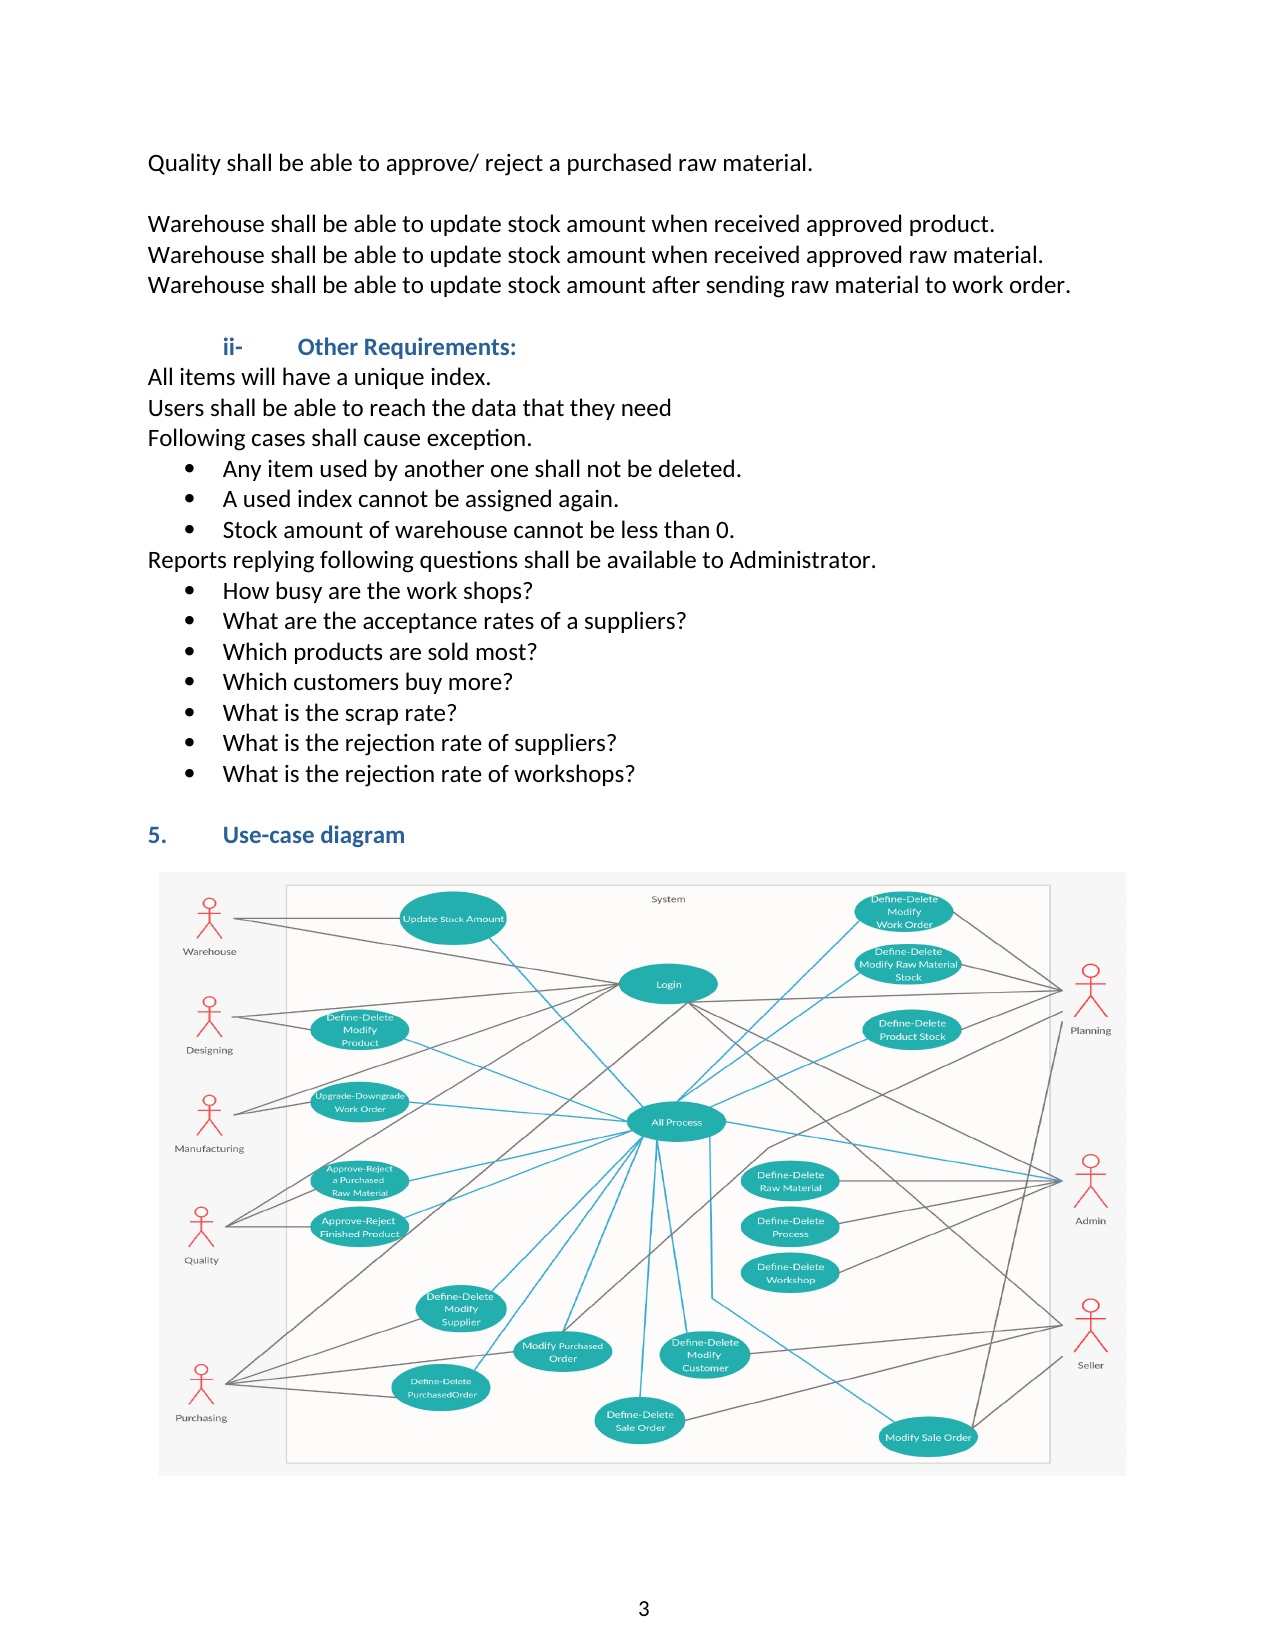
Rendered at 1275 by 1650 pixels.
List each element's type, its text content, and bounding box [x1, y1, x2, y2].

list Which products are sold most? [185, 636, 1127, 666]
text Warehouse shall be able to update stock amount after sending raw material to work order. [148, 270, 1127, 300]
picture [158, 872, 1127, 1476]
text ii- Other Requirements: [148, 331, 1127, 361]
text Warehouse shall be able to update stock amount when received approved raw material. [148, 239, 1127, 270]
list 5. Use-case diagram [148, 819, 1127, 849]
list What is the scrap rate? [185, 697, 1127, 727]
list What is the rejection rate of suppliers? [185, 727, 1127, 758]
list Stock amount of warehouse cannot be less than 0. [185, 514, 1127, 544]
list How busy are the work shops? [185, 575, 1127, 605]
text Following cases shall cause exception. [148, 422, 1127, 453]
list What is the rejection rate of workshops? [185, 758, 1127, 788]
text Users shall be able to reach the data that they need [148, 392, 1127, 422]
text Reports replying following questions shall be available to Administrator. [148, 544, 1127, 575]
list Which customers buy more? [185, 666, 1127, 697]
list What are the acceptance rates of a suppliers? [185, 605, 1127, 636]
list Any item used by another one shall not be deleted. [185, 453, 1127, 483]
text Warehouse shall be able to update stock amount when received approved product. [148, 209, 1127, 239]
list A used index cannot be assigned again. [185, 483, 1127, 514]
text All items will have a unique index. [148, 361, 1127, 392]
text Quality shall be able to approve/ reject a purchased raw material. [148, 148, 1127, 178]
